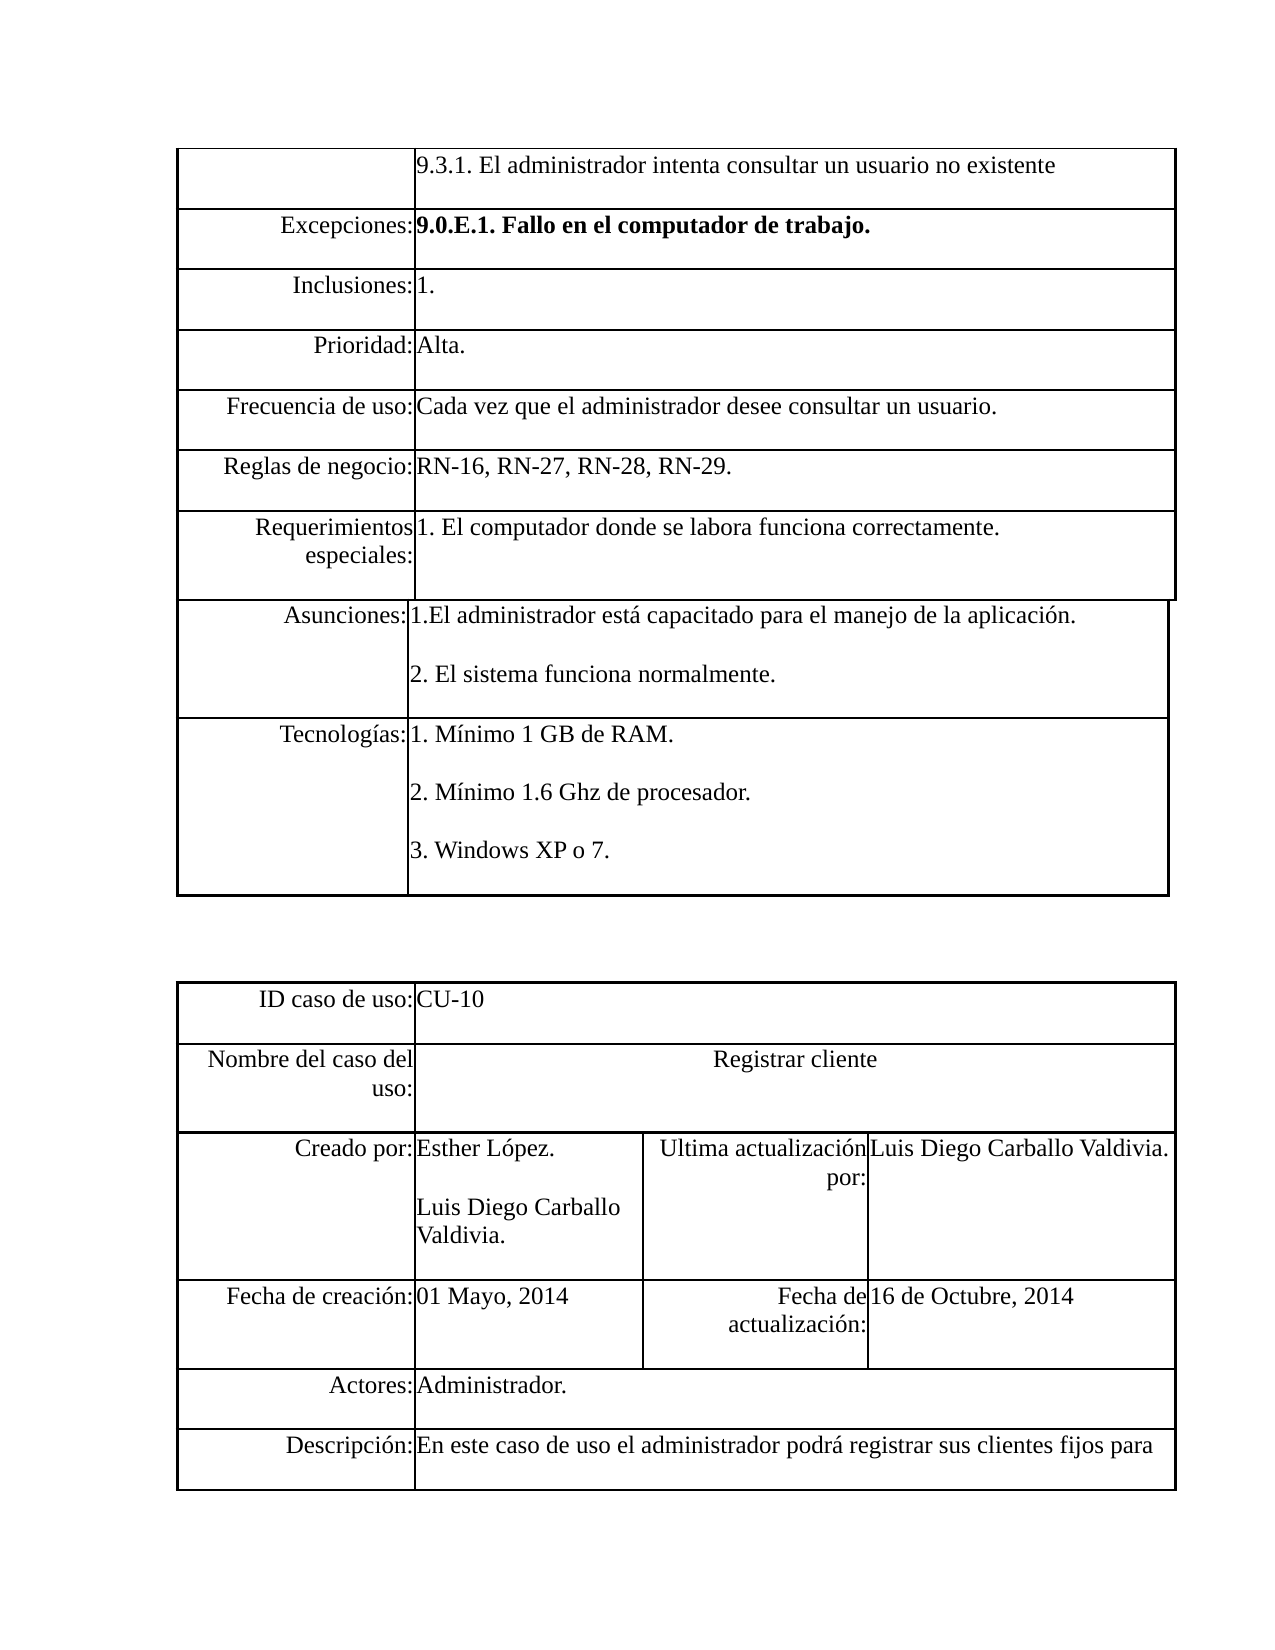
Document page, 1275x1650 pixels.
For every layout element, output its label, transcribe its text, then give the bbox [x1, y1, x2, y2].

table_cell Descripción: [179, 1430, 414, 1488]
table_cell Actores: [179, 1370, 414, 1428]
table_header CU-10 [416, 984, 1174, 1042]
table_cell 1. El computador donde se labora funciona correctamente. [416, 512, 1174, 598]
table_cell En este caso de uso el administrador podrá registrar sus clientes fijos para [416, 1430, 1174, 1488]
table_cell Esther López. Luis Diego Carballo Valdivia. [416, 1134, 642, 1279]
table_cell Fecha de actualización: [644, 1281, 867, 1368]
table_cell Reglas de negocio: [179, 451, 414, 509]
table_cell Administrador. [416, 1370, 1174, 1428]
table_cell RN-16, RN-27, RN-28, RN-29. [416, 451, 1174, 509]
table_cell 1. Mínimo 1 GB de RAM. 2. Mínimo 1.6 Ghz de procesador. 3. Windows XP o 7. [409, 719, 1167, 894]
table_cell Cada vez que el administrador desee consultar un usuario. [416, 391, 1174, 449]
table_cell Frecuencia de uso: [179, 391, 414, 449]
table_cell Creado por: [179, 1134, 414, 1279]
table_cell 1.El administrador está capacitado para el manejo de la aplicación. 2. El sistema funciona normalmente. [409, 601, 1167, 717]
table_cell Registrar cliente [416, 1045, 1174, 1131]
table_cell 01 Mayo, 2014 [416, 1281, 642, 1368]
table_cell Asunciones: [179, 601, 407, 717]
table_cell Requerimientos especiales: [179, 512, 414, 598]
table_cell Ultima actualización por: [644, 1134, 867, 1279]
table_cell [179, 149, 414, 208]
table_header ID caso de uso: [179, 984, 414, 1042]
table_cell 1. [416, 270, 1174, 328]
table_cell Tecnologías: [179, 719, 407, 894]
table_cell Luis Diego Carballo Valdivia. [869, 1134, 1174, 1279]
table_cell Nombre del caso del uso: [179, 1045, 414, 1131]
table_cell [1170, 601, 1175, 717]
table_cell Inclusiones: [179, 270, 414, 328]
table_cell [1170, 717, 1175, 894]
table_cell Excepciones: [179, 210, 414, 268]
table_cell Prioridad: [179, 331, 414, 389]
table_cell 9.0.E.1. Fallo en el computador de trabajo. [416, 210, 1174, 268]
table_cell Fecha de creación: [179, 1281, 414, 1368]
table_cell 9.3.1. El administrador intenta consultar un usuario no existente [416, 149, 1174, 208]
table_cell Alta. [416, 331, 1174, 389]
table_cell 16 de Octubre, 2014 [869, 1281, 1174, 1368]
